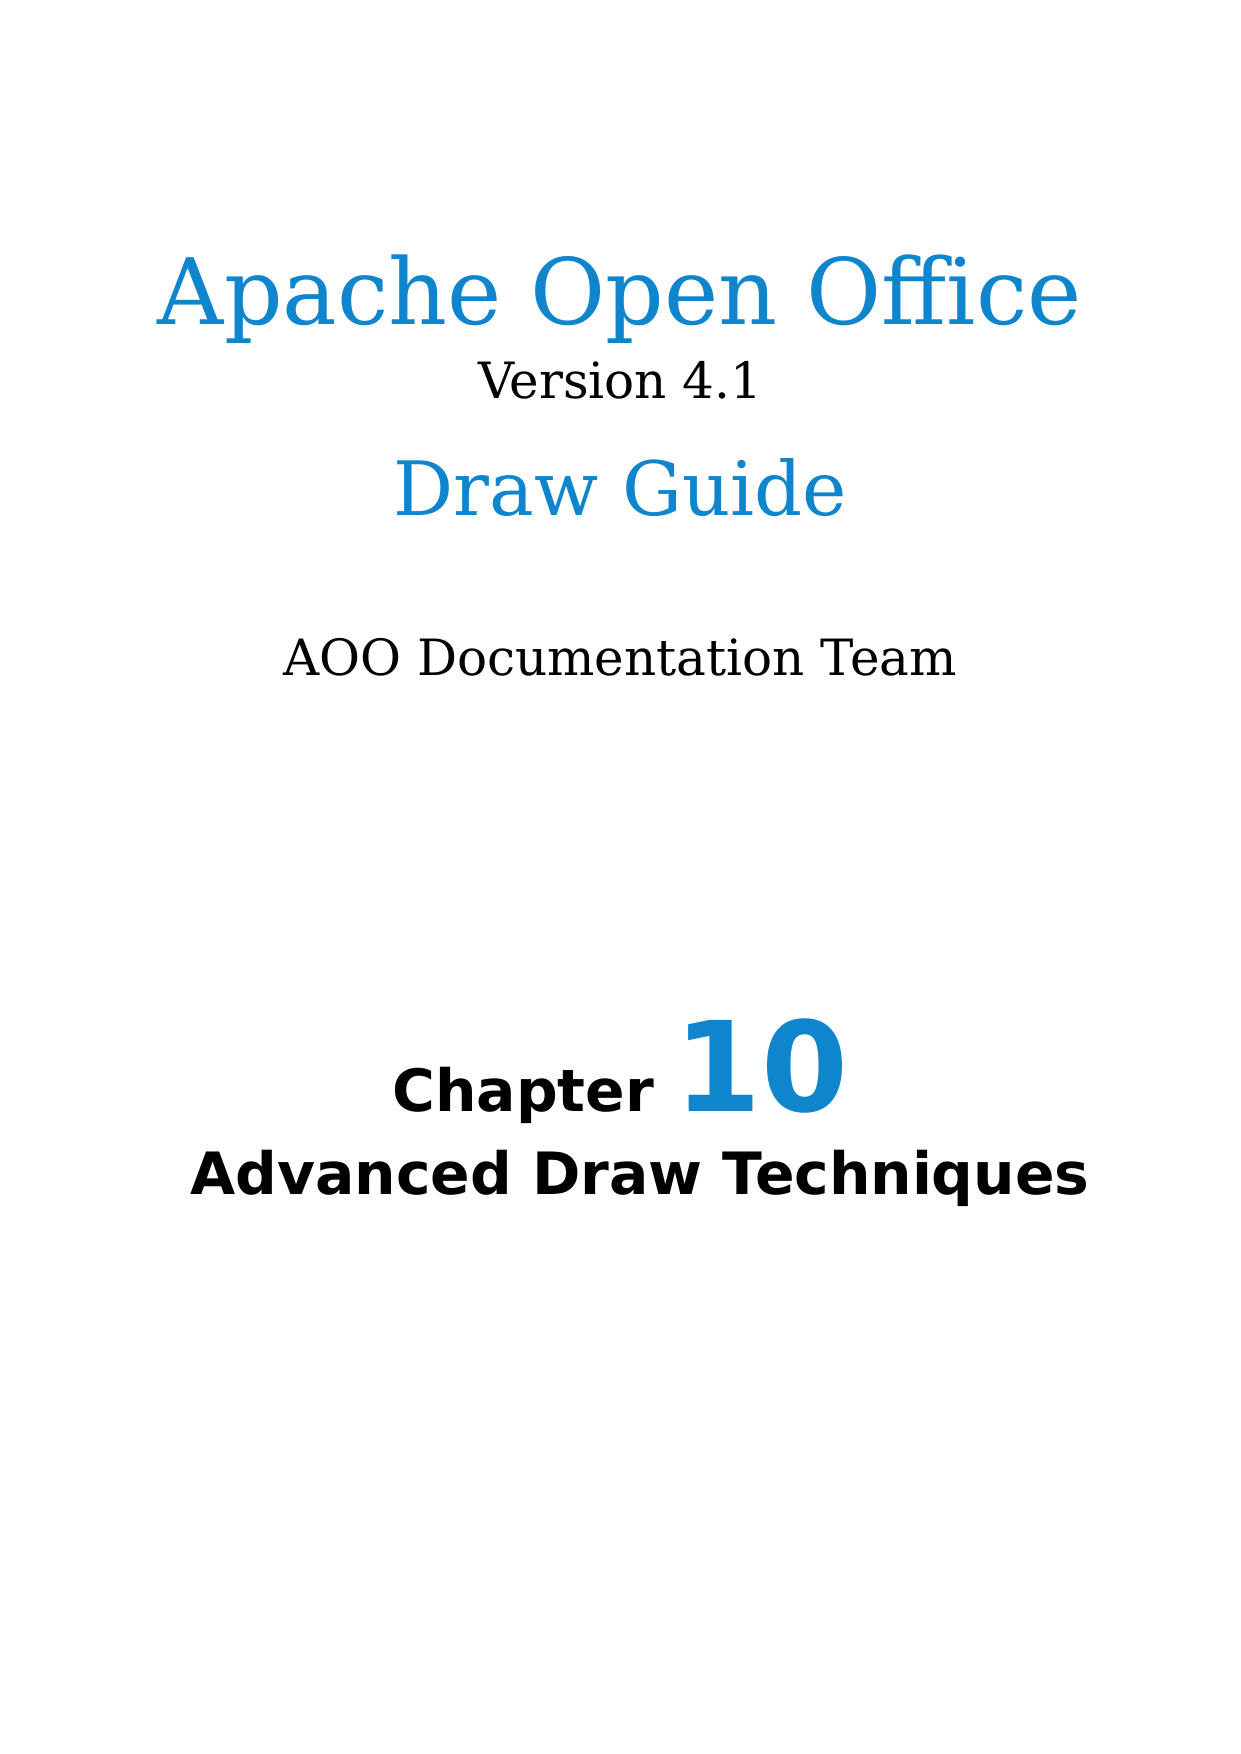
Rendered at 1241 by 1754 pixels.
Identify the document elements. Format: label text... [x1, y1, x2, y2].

text Draw Guide [136, 446, 1104, 533]
text AOO Documentation Team [136, 629, 1104, 688]
text Version 4.1 [136, 352, 1104, 410]
text Apache Open Office [136, 239, 1104, 346]
subtitle Chapter 10 Advanced Draw Techniques [136, 995, 1104, 1208]
